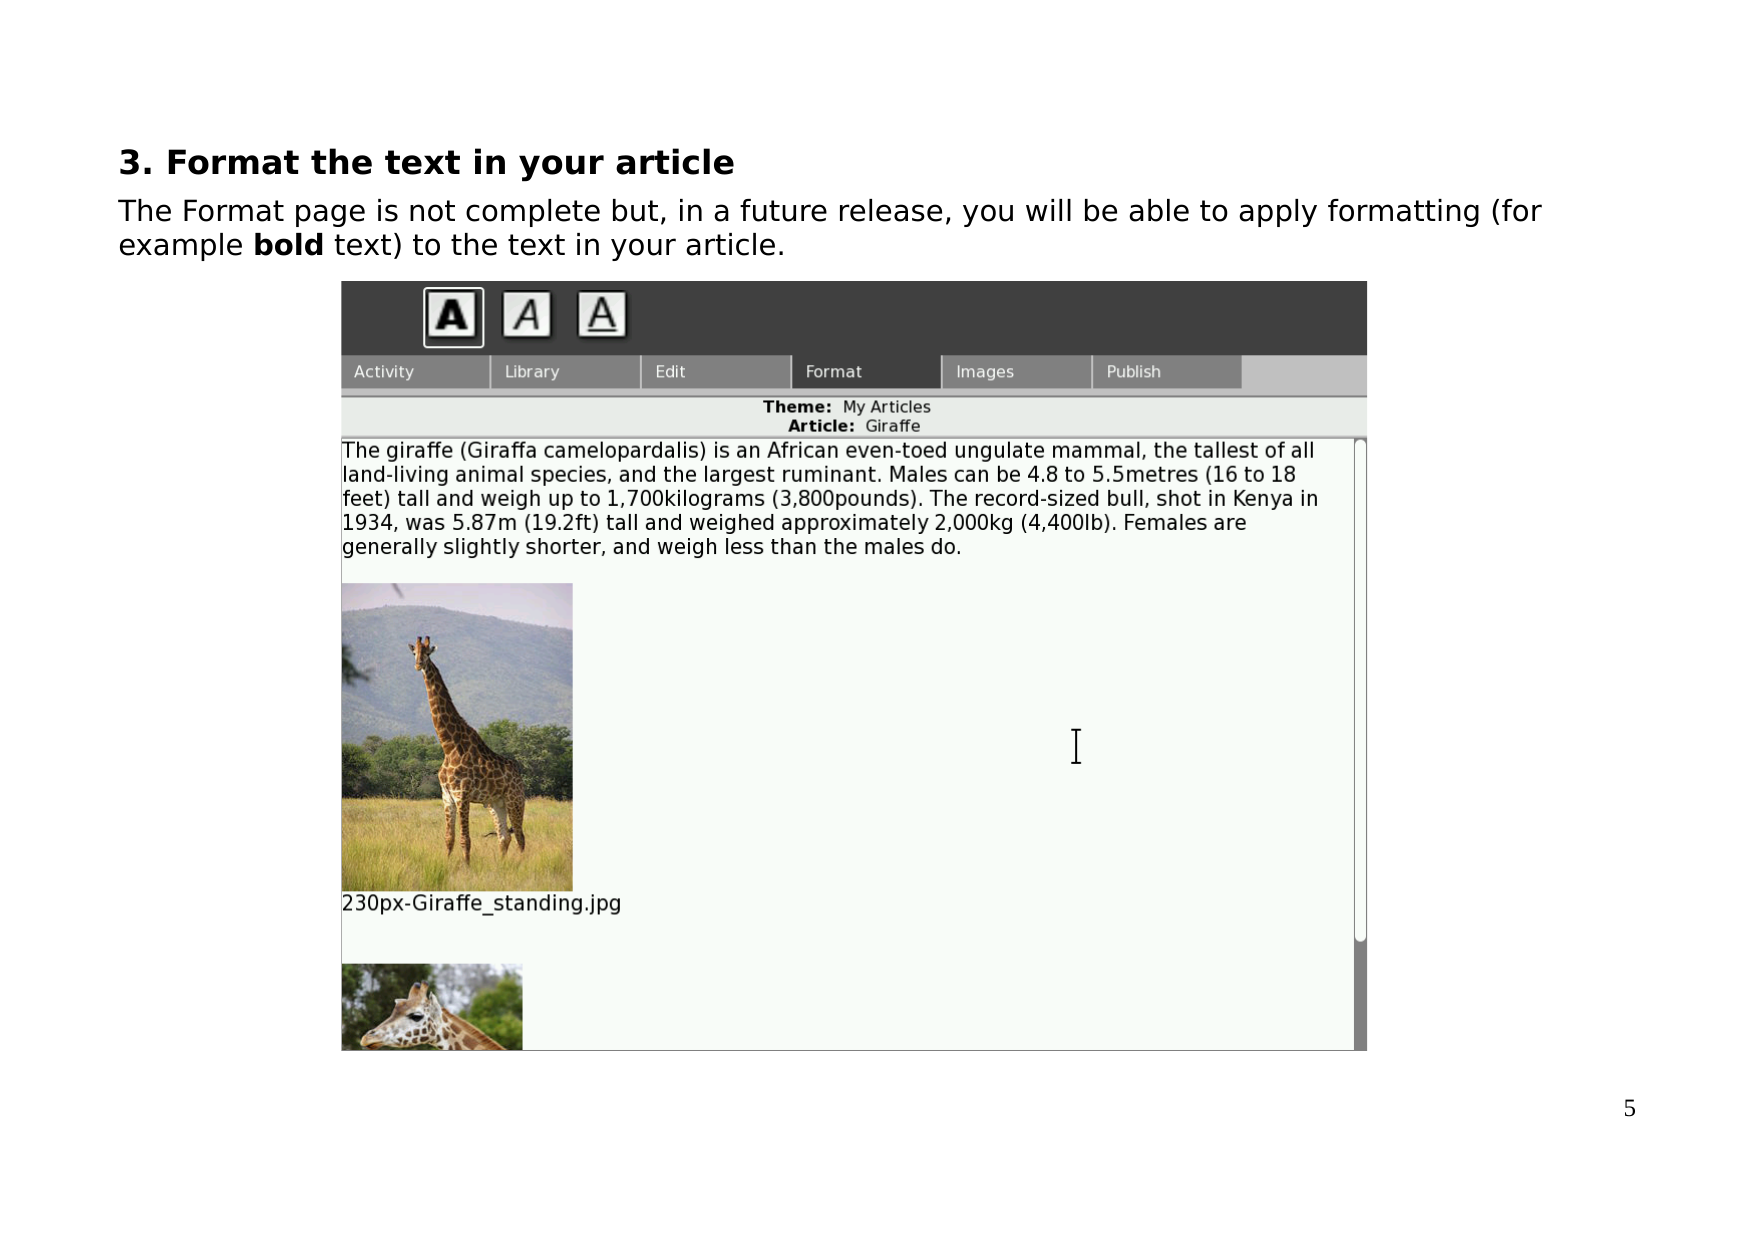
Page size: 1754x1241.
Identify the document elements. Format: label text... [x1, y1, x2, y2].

text The Format page is not complete but, in a future release, you will be able to apply formatting (for example bold text) to the text in your article. [118, 194, 1636, 262]
picture [341, 281, 1368, 1051]
subtitle 3. Format the text in your article [118, 143, 1636, 182]
